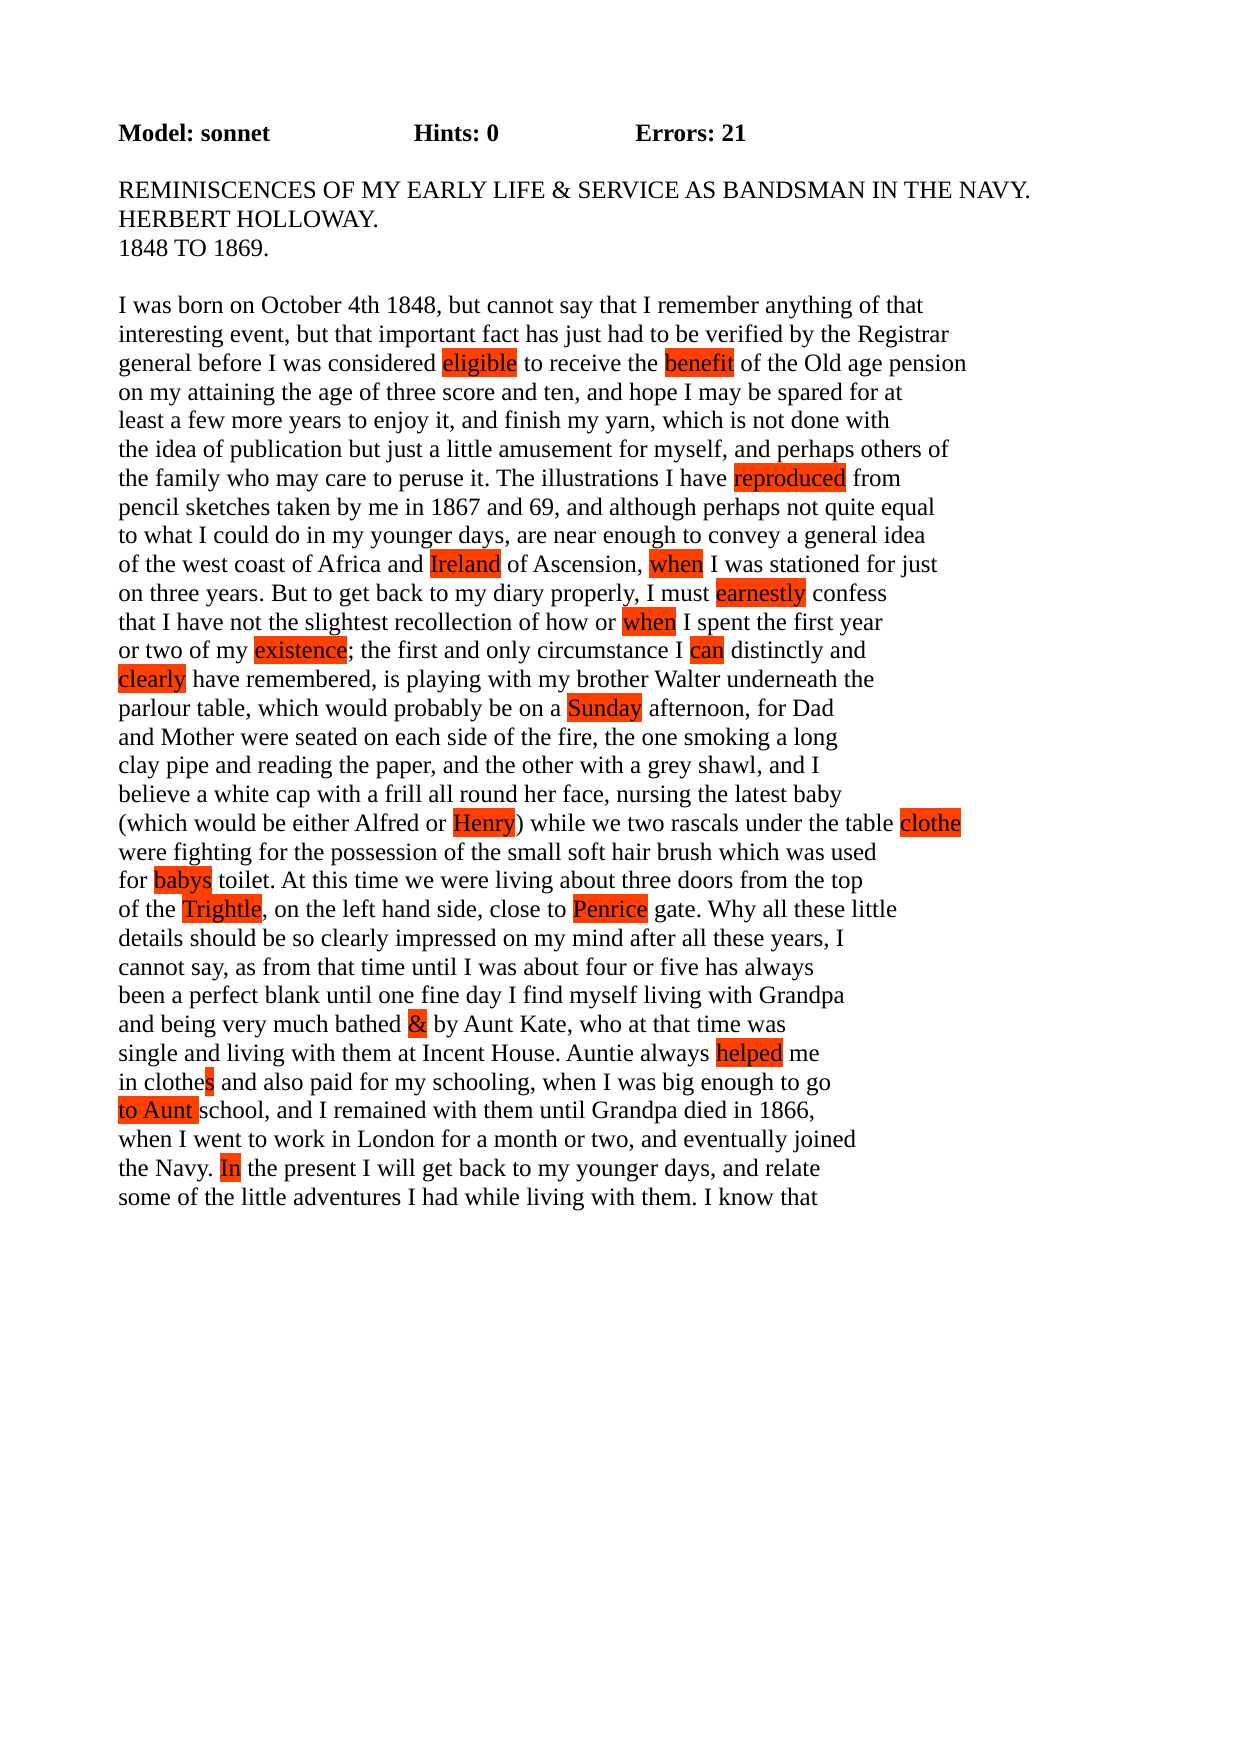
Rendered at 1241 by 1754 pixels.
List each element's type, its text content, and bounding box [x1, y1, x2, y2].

text to what I could do in my younger days, are near enough to convey a general idea [118, 521, 1122, 549]
text when I went to work in London for a month or two, and eventually joined [118, 1124, 1122, 1153]
text interesting event, but that important fact has just had to be verified by the Registrar [118, 319, 1122, 348]
text on three years. But to get back to my diary properly, I must earnestly confess [118, 578, 1122, 607]
text REMINISCENCES OF MY EARLY LIFE & SERVICE AS BANDSMAN IN THE NAVY. [118, 176, 1122, 204]
text least a few more years to enjoy it, and finish my yarn, which is not done with [118, 406, 1122, 434]
text in clothes and also paid for my schooling, when I was big enough to go [118, 1067, 1122, 1096]
text (which would be either Alfred or Henry) while we two rascals under the table clothe [118, 808, 1122, 837]
text clearly have remembered, is playing with my brother Walter underneath the [118, 664, 1122, 693]
text on my attaining the age of three score and ten, and hope I may be spared for at [118, 377, 1122, 406]
text 1848 TO 1869. [118, 233, 1122, 262]
text cannot say, as from that time until I was about four or five has always [118, 952, 1122, 981]
text the Navy. In the present I will get back to my younger days, and relate [118, 1153, 1122, 1182]
text and Mother were seated on each side of the fire, the one smoking a long [118, 722, 1122, 751]
text general before I was considered eligible to receive the benefit of the Old age pension [118, 348, 1122, 377]
text HERBERT HOLLOWAY. [118, 204, 1122, 233]
text some of the little adventures I had while living with them. I know that [118, 1182, 1122, 1211]
text details should be so clearly impressed on my mind after all these years, I [118, 923, 1122, 952]
text and being very much bathed & by Aunt Kate, who at that time was [118, 1009, 1122, 1038]
text or two of my existence; the first and only circumstance I can distinctly and [118, 636, 1122, 664]
text the family who may care to peruse it. The illustrations I have reproduced from [118, 463, 1122, 492]
text that I have not the slightest recollection of how or when I spent the first year [118, 607, 1122, 636]
text Model: sonnet Hints: 0 Errors: 21 [118, 118, 1122, 147]
text clay pipe and reading the paper, and the other with a grey shawl, and I [118, 751, 1122, 779]
text of the Trightle, on the left hand side, close to Penrice gate. Why all these little [118, 894, 1122, 923]
text I was born on October 4th 1848, but cannot say that I remember anything of that [118, 291, 1122, 319]
text pencil sketches taken by me in 1867 and 69, and although perhaps not quite equal [118, 492, 1122, 521]
text were fighting for the possession of the small soft hair brush which was used [118, 837, 1122, 866]
text for babys toilet. At this time we were living about three doors from the top [118, 866, 1122, 894]
text of the west coast of Africa and Ireland of Ascension, when I was stationed for just [118, 549, 1122, 578]
text single and living with them at Incent House. Auntie always helped me [118, 1038, 1122, 1067]
text the idea of publication but just a little amusement for myself, and perhaps others of [118, 434, 1122, 463]
text believe a white cap with a frill all round her face, nursing the latest baby [118, 779, 1122, 808]
text been a perfect blank until one fine day I find myself living with Grandpa [118, 981, 1122, 1009]
text parlour table, which would probably be on a Sunday afternoon, for Dad [118, 693, 1122, 722]
text to Aunt school, and I remained with them until Grandpa died in 1866, [118, 1096, 1122, 1124]
